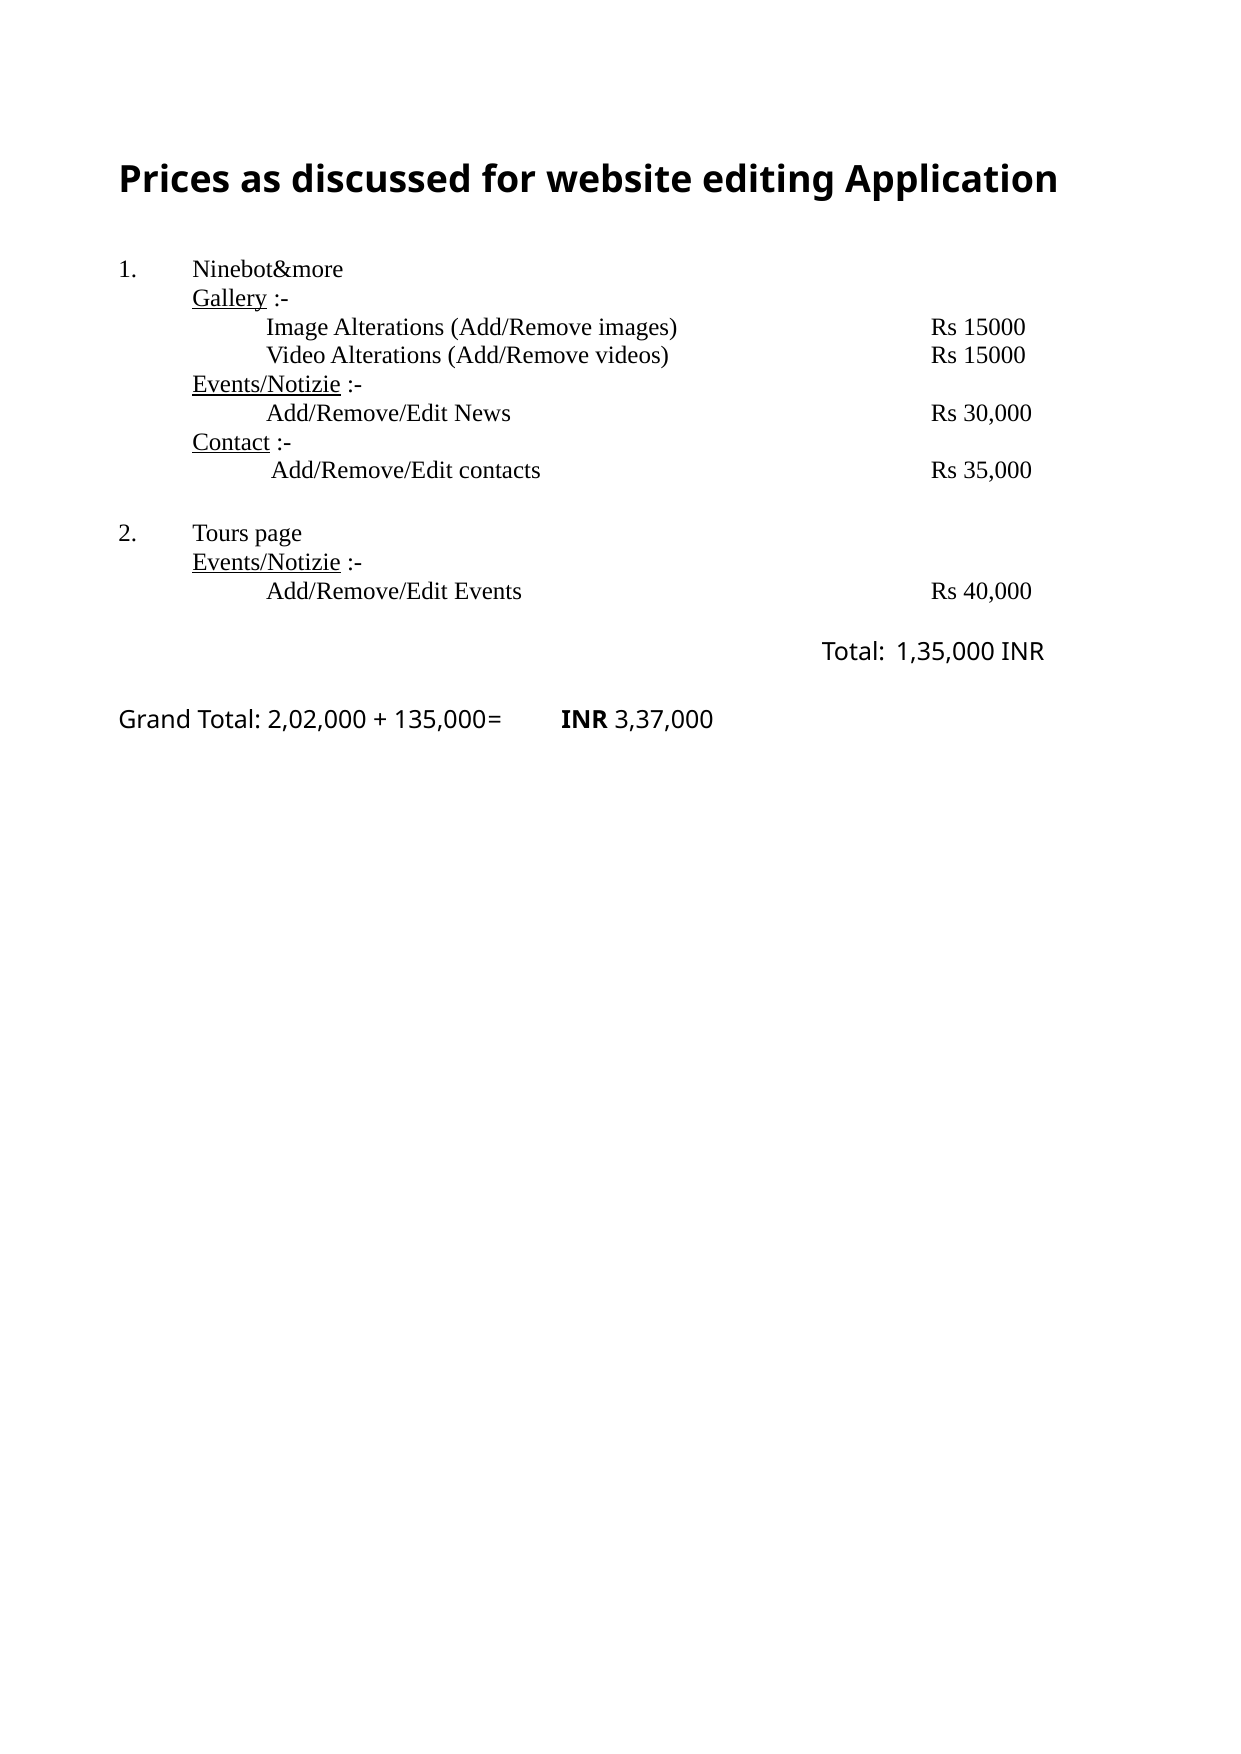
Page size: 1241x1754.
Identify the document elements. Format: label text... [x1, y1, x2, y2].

text 1. Ninebot&more [118, 254, 1122, 283]
text Grand Total: 2,02,000 + 135,000 = INR 3,37,000 [118, 701, 1122, 736]
text Add/Remove/Edit News Rs 30,000 [118, 398, 1122, 427]
text Video Alterations (Add/Remove videos) Rs 15000 [118, 341, 1122, 369]
text Events/Notizie :- [118, 547, 1122, 576]
text Image Alterations (Add/Remove images) Rs 15000 [118, 312, 1122, 341]
text Events/Notizie :- [118, 369, 1122, 398]
text Prices as discussed for website editing Application [118, 152, 1122, 203]
text Add/Remove/Edit contacts Rs 35,000 [118, 456, 1122, 484]
text Contact :- [118, 427, 1122, 456]
text Total: 1,35,000 INR [118, 633, 1122, 667]
text Add/Remove/Edit Events Rs 40,000 [118, 576, 1122, 604]
text 2. Tours page [118, 518, 1122, 547]
text Gallery :- [118, 283, 1122, 312]
